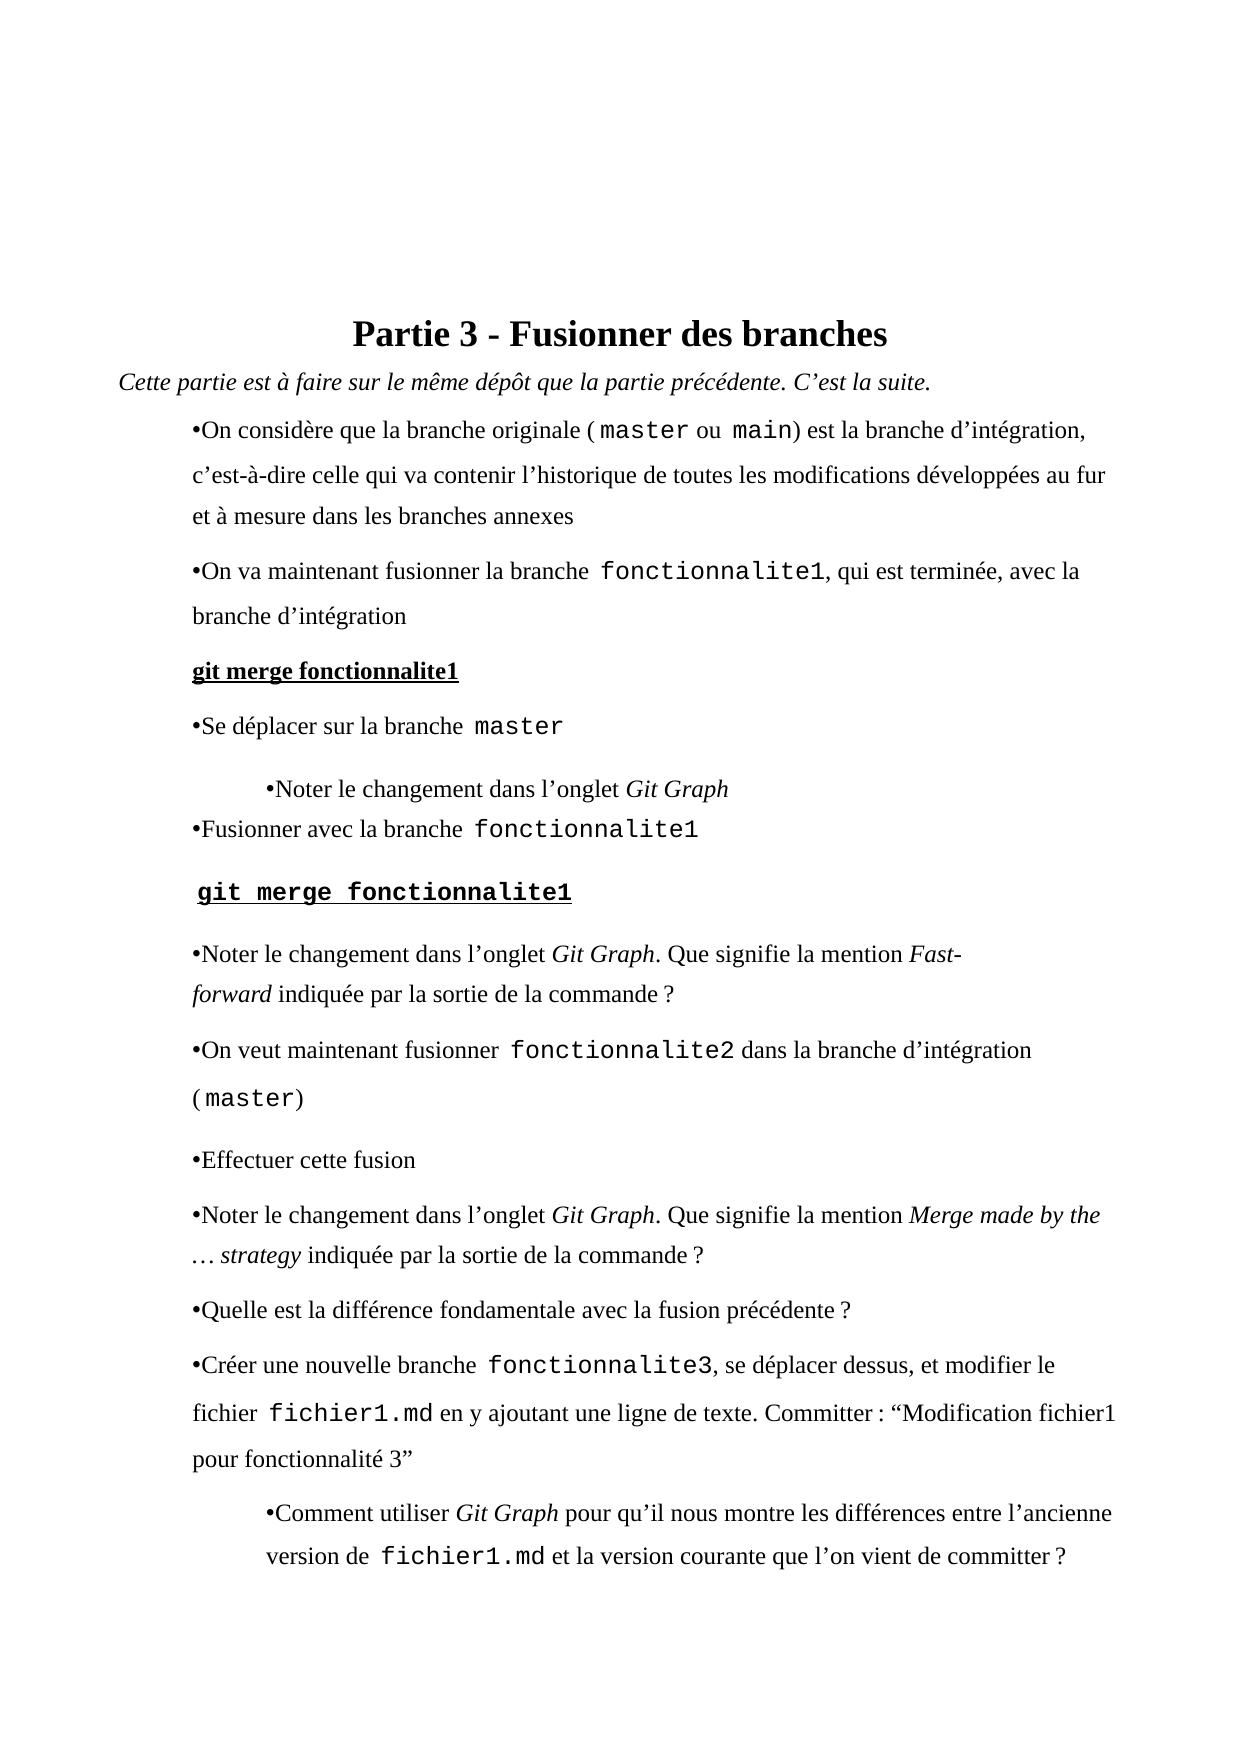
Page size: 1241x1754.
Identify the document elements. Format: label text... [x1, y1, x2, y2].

list Se déplacer sur la branche [118, 711, 470, 745]
subtitle Partie 3 - Fusionner des branches [118, 311, 1122, 354]
list fonctionnalite1 [470, 814, 1122, 848]
list Noter le changement dans l’onglet Git Graph [118, 774, 1122, 802]
list Comment utiliser Git Graph pour qu’il nous montre les différences entre l’ancienne version de fichier1.md et la version courante que l’on vient de committer ? [118, 1498, 1122, 1575]
list Noter le changement dans l’onglet Git Graph. Que signifie la mention Fast-forward indiquée par la sortie de la commande ? [118, 939, 1122, 1008]
list Fusionner avec la branche [118, 814, 469, 848]
list git merge fonctionnalite1 [118, 656, 1122, 685]
list On va maintenant fusionner la branche fonctionnalite1, qui est terminée, avec la branche d’intégration [118, 556, 1122, 630]
list Quelle est la différence fondamentale avec la fusion précédente ? [118, 1295, 1122, 1324]
list Noter le changement dans l’onglet Git Graph. Que signifie la mention Merge made by the … strategy indiquée par la sortie de la commande ? [118, 1200, 1122, 1269]
list master [471, 711, 1122, 745]
list Créer une nouvelle branche fonctionnalite3, se déplacer dessus, et modifier le fichier fichier1.md en y ajoutant une ligne de texte. Committer : “Modification fichier1 pour fonctionnalité 3” [118, 1350, 1122, 1472]
list [118, 877, 192, 911]
text Cette partie est à faire sur le même dépôt que la partie précédente. C’est la suite. [118, 367, 1122, 396]
list Effectuer cette fusion [118, 1145, 1122, 1174]
list On veut maintenant fusionner fonctionnalite2 dans la branche d’intégration (master) [118, 1034, 1122, 1117]
list git merge fonctionnalite1 [193, 877, 1122, 911]
list On considère que la branche originale (master ou main) est la branche d’intégration, c’est-à-dire celle qui va contenir l’historique de toutes les modifications développées au fur et à mesure dans les branches annexes [118, 415, 1122, 529]
